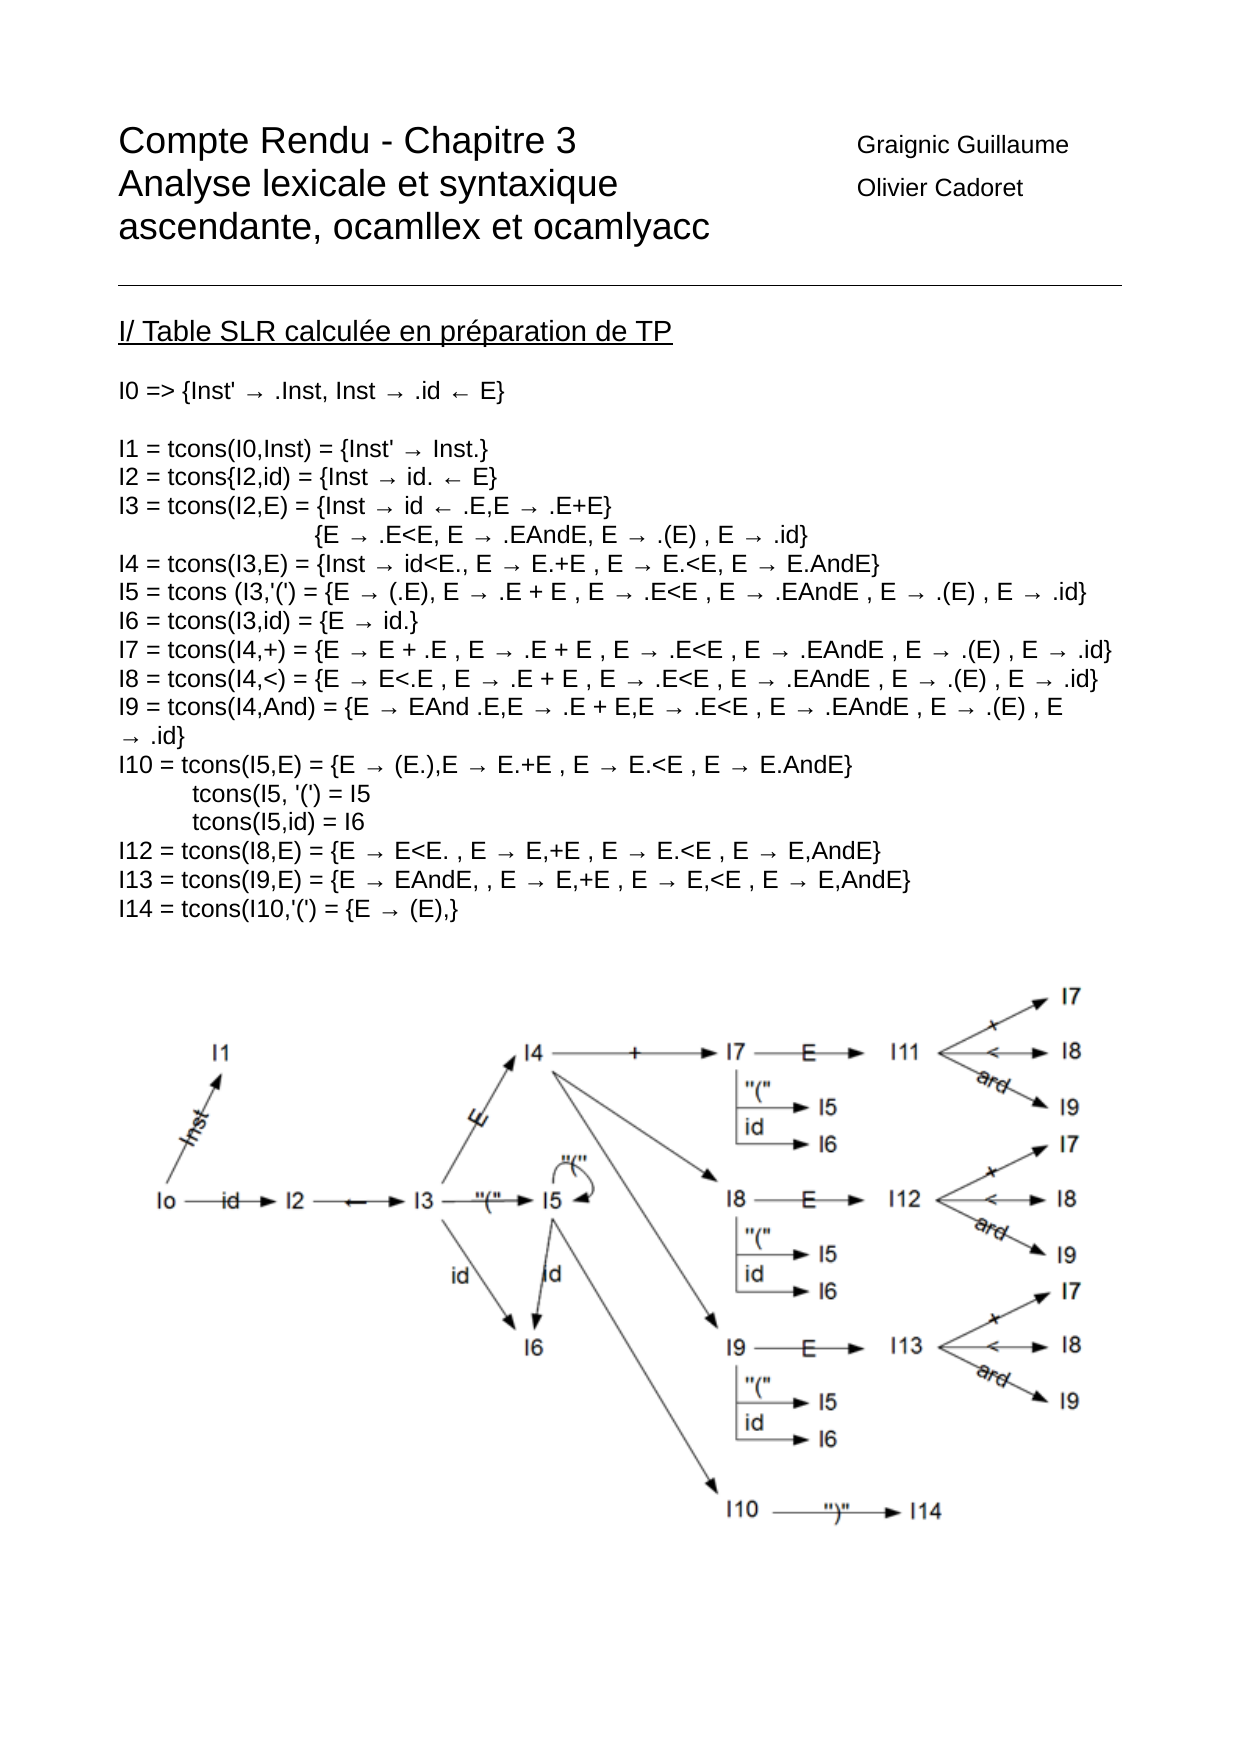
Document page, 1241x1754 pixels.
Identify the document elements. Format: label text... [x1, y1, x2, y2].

text I5 = tcons (I3,'(') = {E → (.E), E → .E + E , E → .E<E , E → .EAndE , E → .(E) , E → .id} [118, 577, 1122, 606]
text tcons(I5,id) = I6 [118, 807, 1122, 836]
text Analyse lexicale et syntaxique Olivier Cadoret [118, 161, 1122, 204]
text I8 = tcons(I4,<) = {E → E<.E , E → .E + E , E → .E<E , E → .EAndE , E → .(E) , E → .id} [118, 664, 1122, 692]
text {E → .E<E, E → .EAndE, E → .(E) , E → .id} [118, 520, 1122, 549]
text Compte Rendu - Chapitre 3 Graignic Guillaume [118, 118, 1122, 161]
text I3 = tcons(I2,E) = {Inst → id ← .E,E → .E+E} [118, 491, 1122, 520]
text I14 = tcons(I10,'(') = {E → (E),} [118, 894, 1122, 922]
text I/ Table SLR calculée en préparation de TP [118, 314, 1122, 347]
text I6 = tcons(I3,id) = {E → id.} [118, 606, 1122, 635]
text ascendante, ocamllex et ocamlyacc [118, 204, 1122, 247]
text I13 = tcons(I9,E) = {E → EAndE, , E → E,+E , E → E,<E , E → E,AndE} [118, 865, 1122, 894]
text I4 = tcons(I3,E) = {Inst → id<E., E → E.+E , E → E.<E, E → E.AndE} [118, 549, 1122, 577]
text I9 = tcons(I4,And) = {E → EAnd .E,E → .E + E,E → .E<E , E → .EAndE , E → .(E) , E → .id} [118, 692, 1122, 750]
text I0 => {Inst' → .Inst, Inst → .id ← E} [118, 376, 1122, 405]
text I7 = tcons(I4,+) = {E → E + .E , E → .E + E , E → .E<E , E → .EAndE , E → .(E) , E → .id} [118, 635, 1122, 664]
text I10 = tcons(I5,E) = {E → (E.),E → E.+E , E → E.<E , E → E.AndE} [118, 750, 1122, 779]
text I12 = tcons(I8,E) = {E → E<E. , E → E,+E , E → E.<E , E → E,AndE} [118, 836, 1122, 865]
text tcons(I5, '(') = I5 [118, 779, 1122, 807]
text I1 = tcons(I0,Inst) = {Inst' → Inst.} [118, 434, 1122, 462]
text I2 = tcons{I2,id) = {Inst → id. ← E} [118, 462, 1122, 491]
